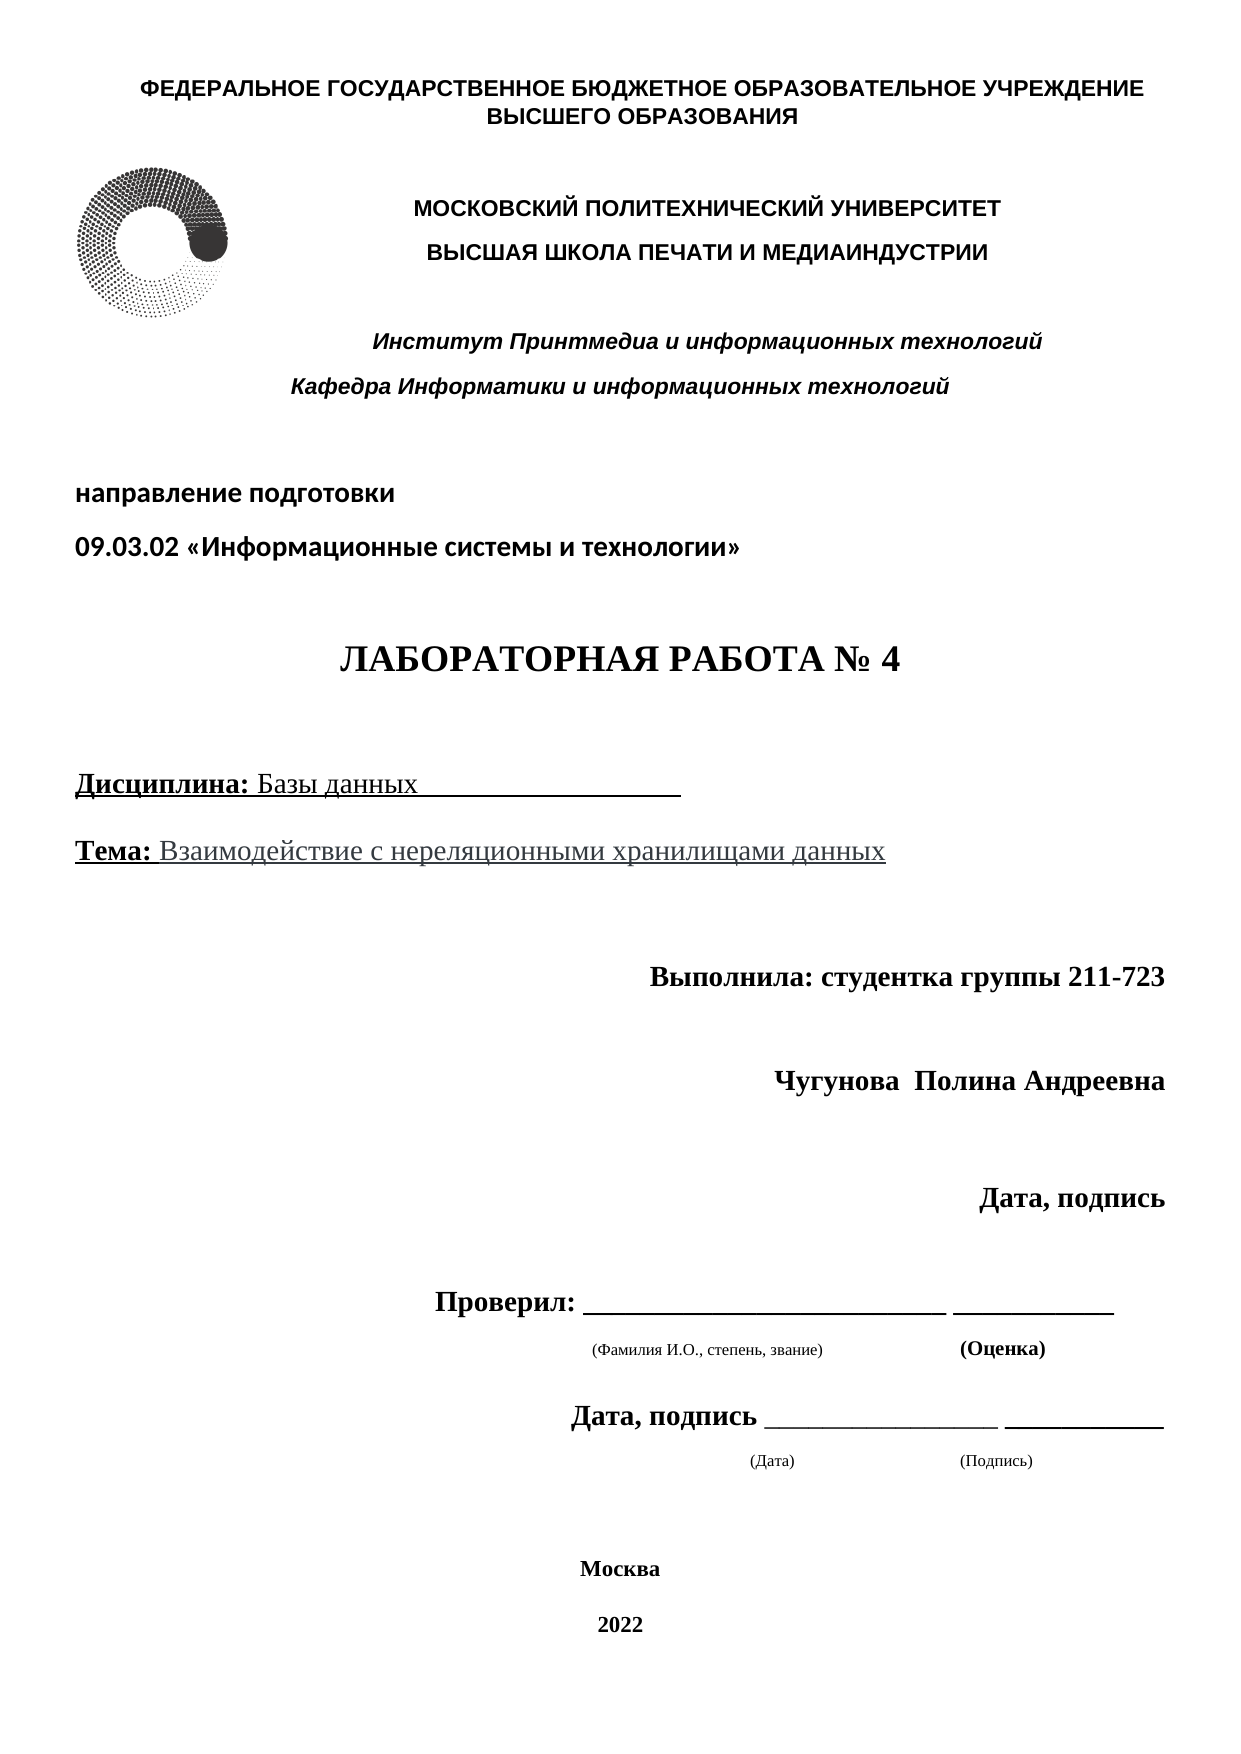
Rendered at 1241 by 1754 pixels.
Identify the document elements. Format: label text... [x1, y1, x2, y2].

text направление подготовки [75, 474, 1165, 509]
text Дата, подпись ________________ ___________ [75, 1398, 1165, 1432]
text Дата, подпись [75, 1180, 1165, 1213]
text Тема: Взаимодействие с нереляционными хранилищами данных [75, 833, 1165, 867]
picture [97, 164, 233, 321]
text (Фамилия И.О., степень, звание) (Оценка) [75, 1336, 1165, 1381]
text ФЕДЕРАЛЬНОЕ ГОСУДАРСТВЕННОЕ БЮДЖЕТНОЕ ОБРАЗОВАТЕЛЬНОЕ УЧРЕЖДЕНИЕ ВЫСШЕГО ОБРАЗОВАНИЯ [75, 75, 1210, 129]
text ЛАБОРАТОРНАЯ РАБОТА № 4 [75, 637, 1165, 680]
text Кафедра Информатики и информационных технологий [75, 373, 1165, 399]
text (Дата) (Подпись) [75, 1451, 1165, 1470]
text Проверил: _________________________ ___________ [75, 1284, 1165, 1318]
text МОСКОВСКИЙ ПОЛИТЕХНИЧЕСКИЙ УНИВЕРСИТЕТ [233, 194, 1165, 221]
text ВЫСШАЯ ШКОЛА ПЕЧАТИ И МЕДИАИНДУСТРИИ [233, 239, 1165, 266]
text Институт Принтмедиа и информационных технологий [75, 328, 1165, 355]
text Выполнила: студентка группы 211-723 [75, 959, 1165, 992]
text 2022 [75, 1612, 1165, 1638]
text Чугунова Полина Андреевна [75, 1063, 1165, 1097]
text Москва [75, 1555, 1165, 1582]
text Дисциплина: Базы данных [75, 766, 1165, 799]
text 09.03.02 «Информационные системы и технологии» [75, 528, 1165, 564]
